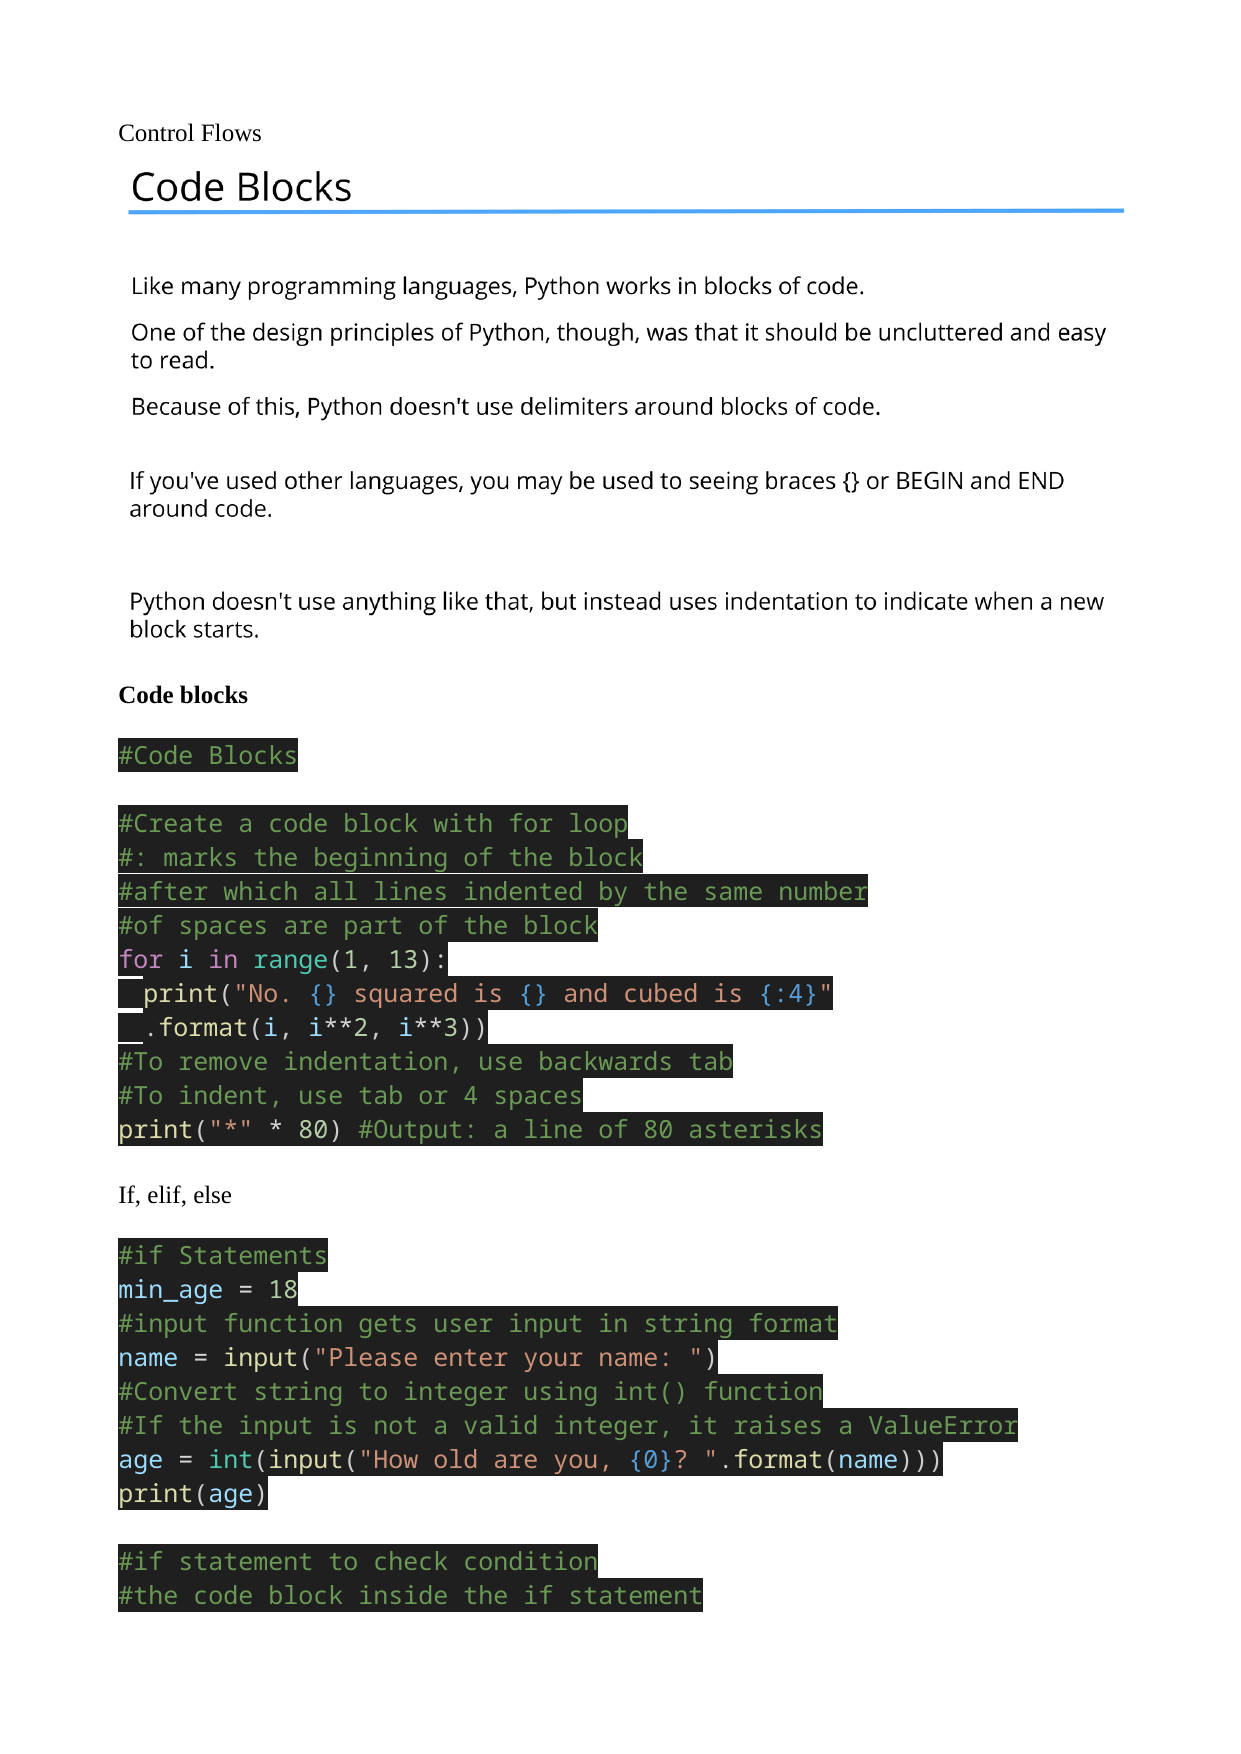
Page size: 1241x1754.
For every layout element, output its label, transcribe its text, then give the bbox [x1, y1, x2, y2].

text #after which all lines indented by the same number [118, 873, 1122, 907]
text print(age) [118, 1476, 1122, 1510]
picture [126, 161, 1131, 426]
text Code blocks [118, 680, 1122, 709]
text for i in range(1, 13): [118, 942, 1122, 976]
text print("No. {} squared is {} and cubed is {:4}" [118, 976, 1122, 1010]
text age = int(input("How old are you, {0}? ".format(name))) [118, 1442, 1122, 1476]
text #Create a code block with for loop [118, 805, 1122, 839]
text #: marks the beginning of the block [118, 839, 1122, 873]
text .format(i, i**2, i**3)) [118, 1010, 1122, 1044]
text #of spaces are part of the block [118, 907, 1122, 942]
text #If the input is not a valid integer, it raises a ValueError [118, 1408, 1122, 1442]
text name = input("Please enter your name: ") [118, 1340, 1122, 1374]
text #input function gets user input in string format [118, 1306, 1122, 1340]
text #the code block inside the if statement [118, 1578, 1122, 1612]
text #To indent, use tab or 4 spaces [118, 1078, 1122, 1112]
picture [118, 454, 1123, 652]
text min_age = 18 [118, 1272, 1122, 1306]
text #Code Blocks [118, 737, 1122, 772]
text #if Statements [118, 1237, 1122, 1272]
text #if statement to check condition [118, 1544, 1122, 1578]
text #To remove indentation, use backwards tab [118, 1044, 1122, 1078]
text Control Flows [118, 118, 1122, 147]
text If, elif, else [118, 1180, 1122, 1209]
text #Convert string to integer using int() function [118, 1374, 1122, 1408]
text print("*" * 80) #Output: a line of 80 asterisks [118, 1112, 1122, 1146]
